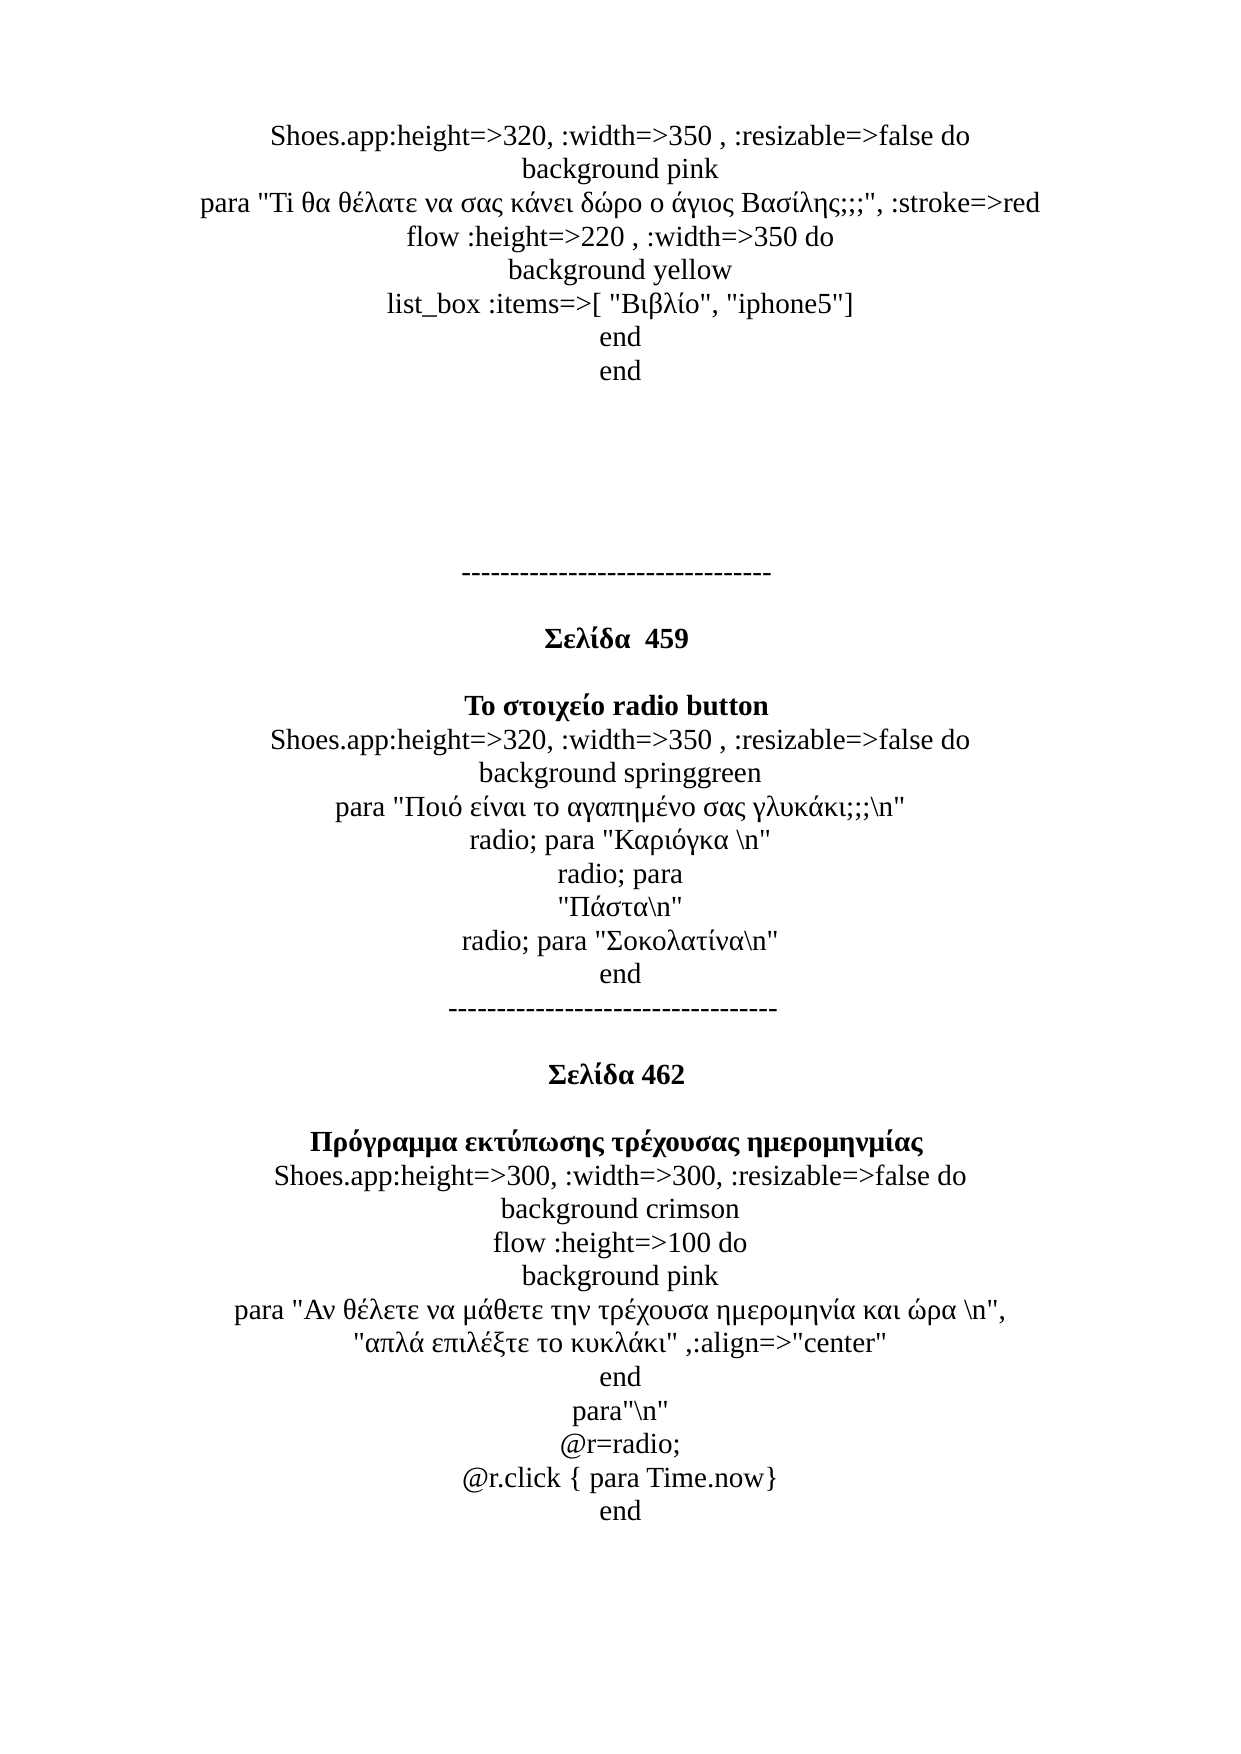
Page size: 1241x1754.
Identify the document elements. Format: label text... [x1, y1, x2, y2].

text para "Ποιό είναι το αγαπημένο σας γλυκάκι;;;\n" [118, 789, 1122, 822]
text radio; para "Καριόγκα \n" [118, 822, 1122, 856]
text end [118, 1493, 1122, 1527]
text @r=radio; [118, 1426, 1122, 1460]
text Σελίδα 459 [118, 621, 1122, 655]
text background crimson [118, 1191, 1122, 1225]
text background pink [118, 152, 1122, 185]
text radio; para "Σοκολατίνα\n" [118, 923, 1122, 957]
text radio; para [118, 856, 1122, 889]
text para"\n" [118, 1393, 1122, 1426]
text end [118, 1359, 1122, 1393]
text background springgreen [118, 755, 1122, 789]
text flow :height=>220 , :width=>350 do [118, 219, 1122, 252]
text end [118, 319, 1122, 353]
text end [118, 353, 1122, 386]
text "απλά επιλέξτε το κυκλάκι" ,:align=>"center" [118, 1326, 1122, 1359]
text end [118, 957, 1122, 990]
text flow :height=>100 do [118, 1225, 1122, 1258]
text background pink [118, 1258, 1122, 1292]
text background yellow [118, 252, 1122, 286]
text Shoes.app:height=>320, :width=>350 , :resizable=>false do [118, 722, 1122, 755]
text Shoes.app:height=>300, :width=>300, :resizable=>false do [118, 1158, 1122, 1191]
text list_box :items=>[ "Βιβλίο", "iphone5"] [118, 286, 1122, 319]
text Το στοιχείο radio button [118, 688, 1122, 722]
text -------------------------------- [118, 554, 1122, 588]
text Πρόγραμμα εκτύπωσης τρέχουσας ημερομηνμίας [118, 1124, 1122, 1158]
text para "Αν θέλετε να μάθετε την τρέχουσα ημερομηνία και ώρα \n", [118, 1292, 1122, 1326]
text @r.click { para Time.now} [118, 1460, 1122, 1493]
text ---------------------------------- [118, 990, 1122, 1024]
text "Πάστα\n" [118, 889, 1122, 923]
text para "Ti θα θέλατε να σας κάνει δώρο ο άγιος Βασίλης;;;", :stroke=>red [118, 185, 1122, 219]
text Shoes.app:height=>320, :width=>350 , :resizable=>false do [118, 118, 1122, 152]
text Σελίδα 462 [118, 1057, 1122, 1091]
